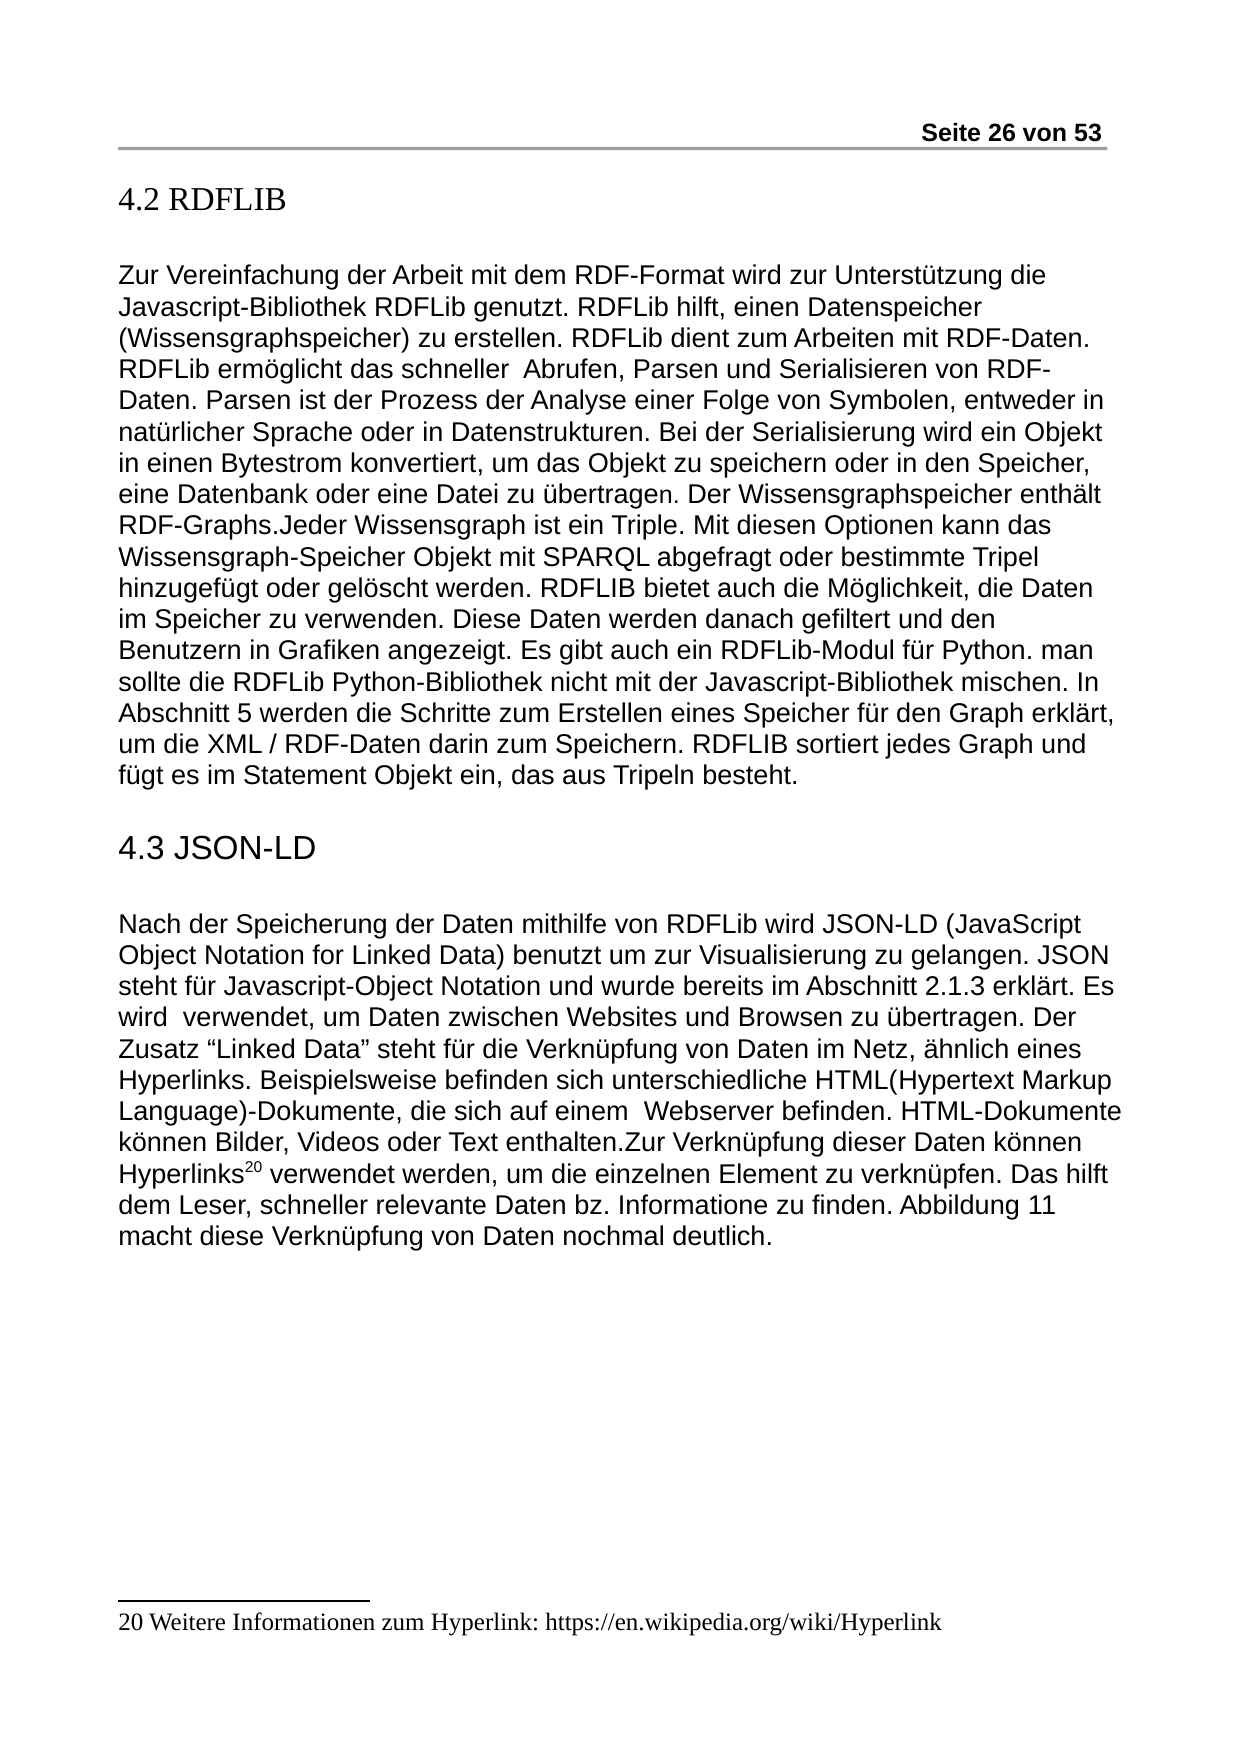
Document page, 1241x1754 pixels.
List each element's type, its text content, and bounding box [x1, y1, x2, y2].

text Nach der Speicherung der Daten mithilfe von RDFLib wird JSON-LD (JavaScript Object Notation for Linked Data) benutzt um zur Visualisierung zu gelangen. JSON steht für Javascript-Object Notation und wurde bereits im Abschnitt 2.1.3 erklärt. Es wird verwendet, um Daten zwischen Websites und Browsen zu übertragen. Der Zusatz “Linked Data” steht für die Verknüpfung von Daten im Netz, ähnlich eines Hyperlinks. Beispielsweise befinden sich unterschiedliche HTML(Hypertext Markup Language)-Dokumente, die sich auf einem Webserver befinden. HTML-Dokumente können Bilder, Videos oder Text enthalten.Zur Verknüpfung dieser Daten können Hyperlinks verwendet werden, um die einzelnen Element zu verknüpfen. Das hilft dem Leser, schneller relevante Daten bz. Informatione zu finden. Abbildung 11 macht diese Verknüpfung von Daten nochmal deutlich. [118, 908, 1123, 1251]
subtitle 4.3 JSON-LD [118, 828, 1123, 866]
text Zur Vereinfachung der Arbeit mit dem RDF-Format wird zur Unterstützung die Javascript-Bibliothek RDFLib genutzt. RDFLib hilft, einen Datenspeicher (Wissensgraphspeicher) zu erstellen. RDFLib dient zum Arbeiten mit RDF-Daten. RDFLib ermöglicht das schneller Abrufen, Parsen und Serialisieren von RDF-Daten. Parsen ist der Prozess der Analyse einer Folge von Symbolen, entweder in natürlicher Sprache oder in Datenstrukturen. Bei der Serialisierung wird ein Objekt in einen Bytestrom konvertiert, um das Objekt zu speichern oder in den Speicher, eine Datenbank oder eine Datei zu übertragen. Der Wissensgraphspeicher enthält RDF-Graphs.Jeder Wissensgraph ist ein Triple. Mit diesen Optionen kann das Wissensgraph-Speicher Objekt mit SPARQL abgefragt oder bestimmte Tripel hinzugefügt oder gelöscht werden. RDFLIB bietet auch die Möglichkeit, die Daten im Speicher zu verwenden. Diese Daten werden danach gefiltert und den Benutzern in Grafiken angezeigt. Es gibt auch ein RDFLib-Modul für Python. man sollte die RDFLib Python-Bibliothek nicht mit der Javascript-Bibliothek mischen. In Abschnitt 5 werden die Schritte zum Erstellen eines Speicher für den Graph erklärt, um die XML / RDF-Daten darin zum Speichern. RDFLIB sortiert jedes Graph und fügt es im Statement Objekt ein, das aus Tripeln besteht. [118, 259, 1123, 791]
subtitle 4.2 RDFLIB [118, 180, 1123, 218]
text Weitere Informationen zum Hyperlink: https://en.wikipedia.org/wiki/Hyperlink [118, 1607, 1123, 1636]
